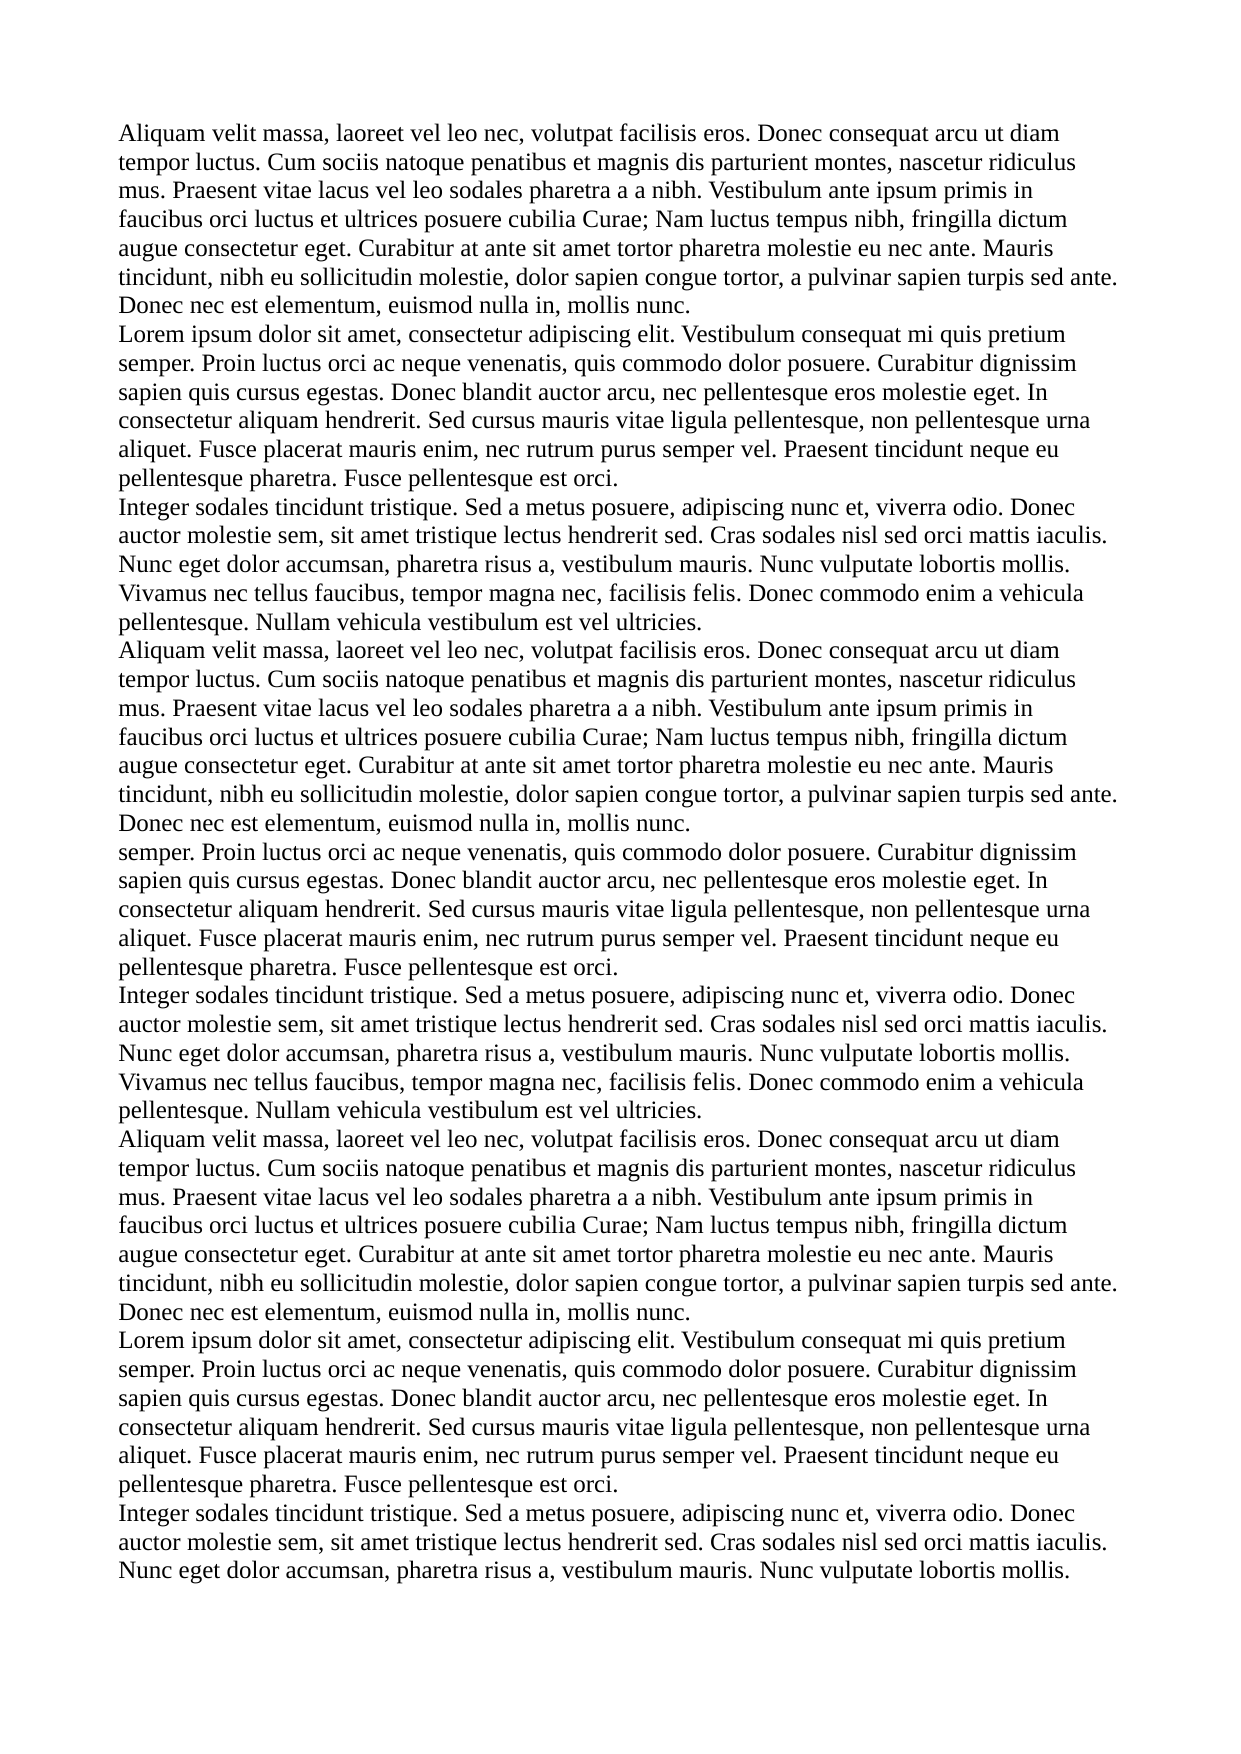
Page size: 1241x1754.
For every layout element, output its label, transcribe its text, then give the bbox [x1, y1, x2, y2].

text Integer sodales tincidunt tristique. Sed a metus posuere, adipiscing nunc et, viverra odio. Donec auctor molestie sem, sit amet tristique lectus hendrerit sed. Cras sodales nisl sed orci mattis iaculis. Nunc eget dolor accumsan, pharetra risus a, vestibulum mauris. Nunc vulputate lobortis mollis. Vivamus nec tellus faucibus, tempor magna nec, facilisis felis. Donec commodo enim a vehicula pellentesque. Nullam vehicula vestibulum est vel ultricies. [118, 981, 1122, 1124]
text semper. Proin luctus orci ac neque venenatis, quis commodo dolor posuere. Curabitur dignissim sapien quis cursus egestas. Donec blandit auctor arcu, nec pellentesque eros molestie eget. In consectetur aliquam hendrerit. Sed cursus mauris vitae ligula pellentesque, non pellentesque urna aliquet. Fusce placerat mauris enim, nec rutrum purus semper vel. Praesent tincidunt neque eu pellentesque pharetra. Fusce pellentesque est orci. [118, 837, 1122, 981]
text Lorem ipsum dolor sit amet, consectetur adipiscing elit. Vestibulum consequat mi quis pretium semper. Proin luctus orci ac neque venenatis, quis commodo dolor posuere. Curabitur dignissim sapien quis cursus egestas. Donec blandit auctor arcu, nec pellentesque eros molestie eget. In consectetur aliquam hendrerit. Sed cursus mauris vitae ligula pellentesque, non pellentesque urna aliquet. Fusce placerat mauris enim, nec rutrum purus semper vel. Praesent tincidunt neque eu pellentesque pharetra. Fusce pellentesque est orci. [118, 319, 1122, 492]
text Integer sodales tincidunt tristique. Sed a metus posuere, adipiscing nunc et, viverra odio. Donec auctor molestie sem, sit amet tristique lectus hendrerit sed. Cras sodales nisl sed orci mattis iaculis. Nunc eget dolor accumsan, pharetra risus a, vestibulum mauris. Nunc vulputate lobortis mollis. [118, 1498, 1122, 1584]
text Lorem ipsum dolor sit amet, consectetur adipiscing elit. Vestibulum consequat mi quis pretium semper. Proin luctus orci ac neque venenatis, quis commodo dolor posuere. Curabitur dignissim sapien quis cursus egestas. Donec blandit auctor arcu, nec pellentesque eros molestie eget. In consectetur aliquam hendrerit. Sed cursus mauris vitae ligula pellentesque, non pellentesque urna aliquet. Fusce placerat mauris enim, nec rutrum purus semper vel. Praesent tincidunt neque eu pellentesque pharetra. Fusce pellentesque est orci. [118, 1326, 1122, 1498]
text Aliquam velit massa, laoreet vel leo nec, volutpat facilisis eros. Donec consequat arcu ut diam tempor luctus. Cum sociis natoque penatibus et magnis dis parturient montes, nascetur ridiculus mus. Praesent vitae lacus vel leo sodales pharetra a a nibh. Vestibulum ante ipsum primis in faucibus orci luctus et ultrices posuere cubilia Curae; Nam luctus tempus nibh, fringilla dictum augue consectetur eget. Curabitur at ante sit amet tortor pharetra molestie eu nec ante. Mauris tincidunt, nibh eu sollicitudin molestie, dolor sapien congue tortor, a pulvinar sapien turpis sed ante. Donec nec est elementum, euismod nulla in, mollis nunc. [118, 636, 1122, 837]
text Integer sodales tincidunt tristique. Sed a metus posuere, adipiscing nunc et, viverra odio. Donec auctor molestie sem, sit amet tristique lectus hendrerit sed. Cras sodales nisl sed orci mattis iaculis. Nunc eget dolor accumsan, pharetra risus a, vestibulum mauris. Nunc vulputate lobortis mollis. Vivamus nec tellus faucibus, tempor magna nec, facilisis felis. Donec commodo enim a vehicula pellentesque. Nullam vehicula vestibulum est vel ultricies. [118, 492, 1122, 636]
text Aliquam velit massa, laoreet vel leo nec, volutpat facilisis eros. Donec consequat arcu ut diam tempor luctus. Cum sociis natoque penatibus et magnis dis parturient montes, nascetur ridiculus mus. Praesent vitae lacus vel leo sodales pharetra a a nibh. Vestibulum ante ipsum primis in faucibus orci luctus et ultrices posuere cubilia Curae; Nam luctus tempus nibh, fringilla dictum augue consectetur eget. Curabitur at ante sit amet tortor pharetra molestie eu nec ante. Mauris tincidunt, nibh eu sollicitudin molestie, dolor sapien congue tortor, a pulvinar sapien turpis sed ante. Donec nec est elementum, euismod nulla in, mollis nunc. [118, 118, 1122, 319]
text Aliquam velit massa, laoreet vel leo nec, volutpat facilisis eros. Donec consequat arcu ut diam tempor luctus. Cum sociis natoque penatibus et magnis dis parturient montes, nascetur ridiculus mus. Praesent vitae lacus vel leo sodales pharetra a a nibh. Vestibulum ante ipsum primis in faucibus orci luctus et ultrices posuere cubilia Curae; Nam luctus tempus nibh, fringilla dictum augue consectetur eget. Curabitur at ante sit amet tortor pharetra molestie eu nec ante. Mauris tincidunt, nibh eu sollicitudin molestie, dolor sapien congue tortor, a pulvinar sapien turpis sed ante. Donec nec est elementum, euismod nulla in, mollis nunc. [118, 1124, 1122, 1326]
